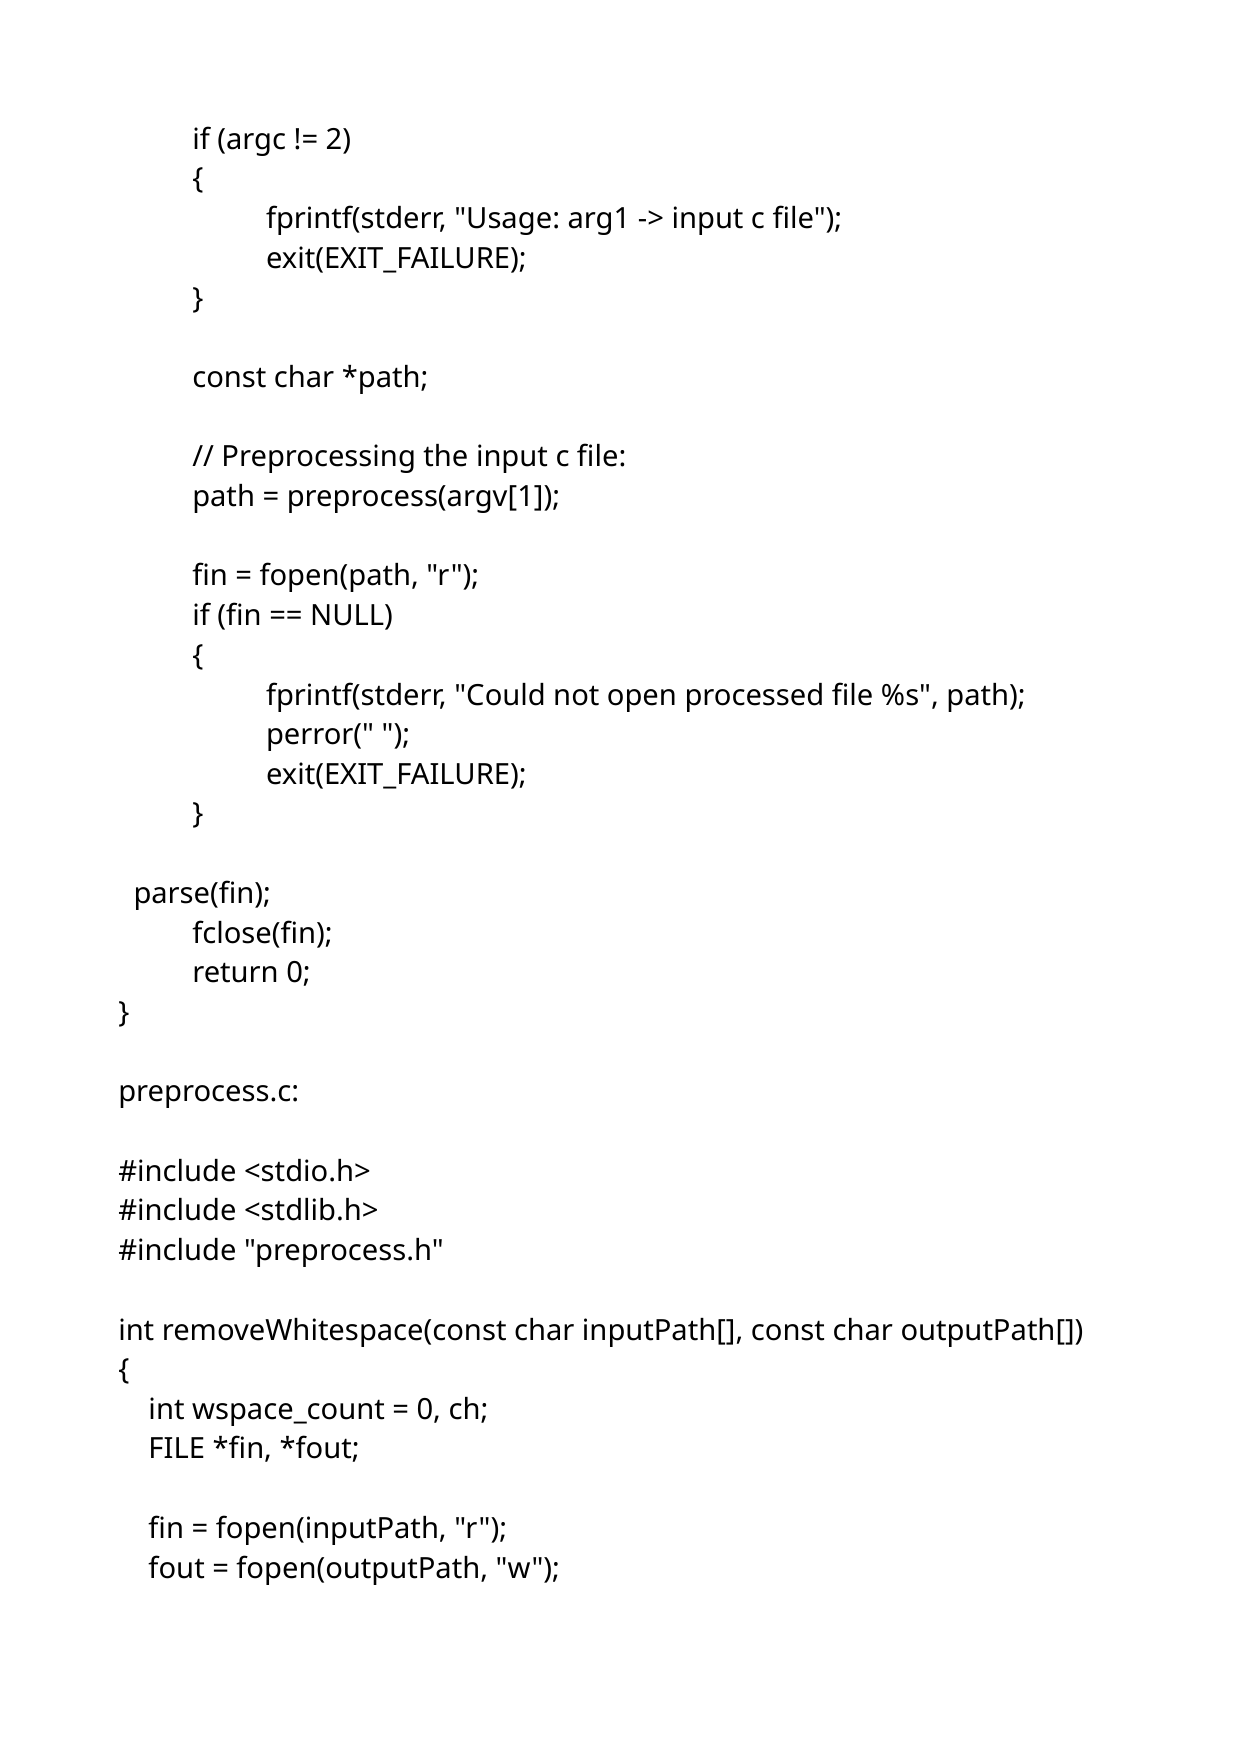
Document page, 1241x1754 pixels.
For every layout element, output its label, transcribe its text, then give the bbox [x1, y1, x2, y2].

text preprocess.c: [118, 1071, 1122, 1110]
text { [118, 634, 1122, 674]
text parse(fin); [118, 872, 1122, 912]
text if (fin == NULL) [118, 594, 1122, 634]
text fin = fopen(inputPath, "r"); [118, 1507, 1122, 1547]
text return 0; [118, 952, 1122, 991]
text fin = fopen(path, "r"); [118, 555, 1122, 594]
text { [118, 158, 1122, 197]
text exit(EXIT_FAILURE); [118, 753, 1122, 793]
text const char *path; [118, 356, 1122, 396]
text fout = fopen(outputPath, "w"); [118, 1547, 1122, 1587]
text path = preprocess(argv[1]); [118, 475, 1122, 515]
text #include <stdio.h> [118, 1150, 1122, 1190]
text fprintf(stderr, "Usage: arg1 -> input c file"); [118, 197, 1122, 237]
text #include <stdlib.h> [118, 1190, 1122, 1229]
text int wspace_count = 0, ch; [118, 1388, 1122, 1428]
text perror(" "); [118, 713, 1122, 753]
text } [118, 991, 1122, 1031]
text fprintf(stderr, "Could not open processed file %s", path); [118, 674, 1122, 713]
text exit(EXIT_FAILURE); [118, 237, 1122, 277]
text #include "preprocess.h" [118, 1229, 1122, 1269]
text fclose(fin); [118, 912, 1122, 952]
text FILE *fin, *fout; [118, 1428, 1122, 1467]
text { [118, 1348, 1122, 1388]
text // Preprocessing the input c file: [118, 436, 1122, 475]
text } [118, 277, 1122, 317]
text if (argc != 2) [118, 118, 1122, 158]
text } [118, 793, 1122, 832]
text int removeWhitespace(const char inputPath[], const char outputPath[]) [118, 1309, 1122, 1348]
